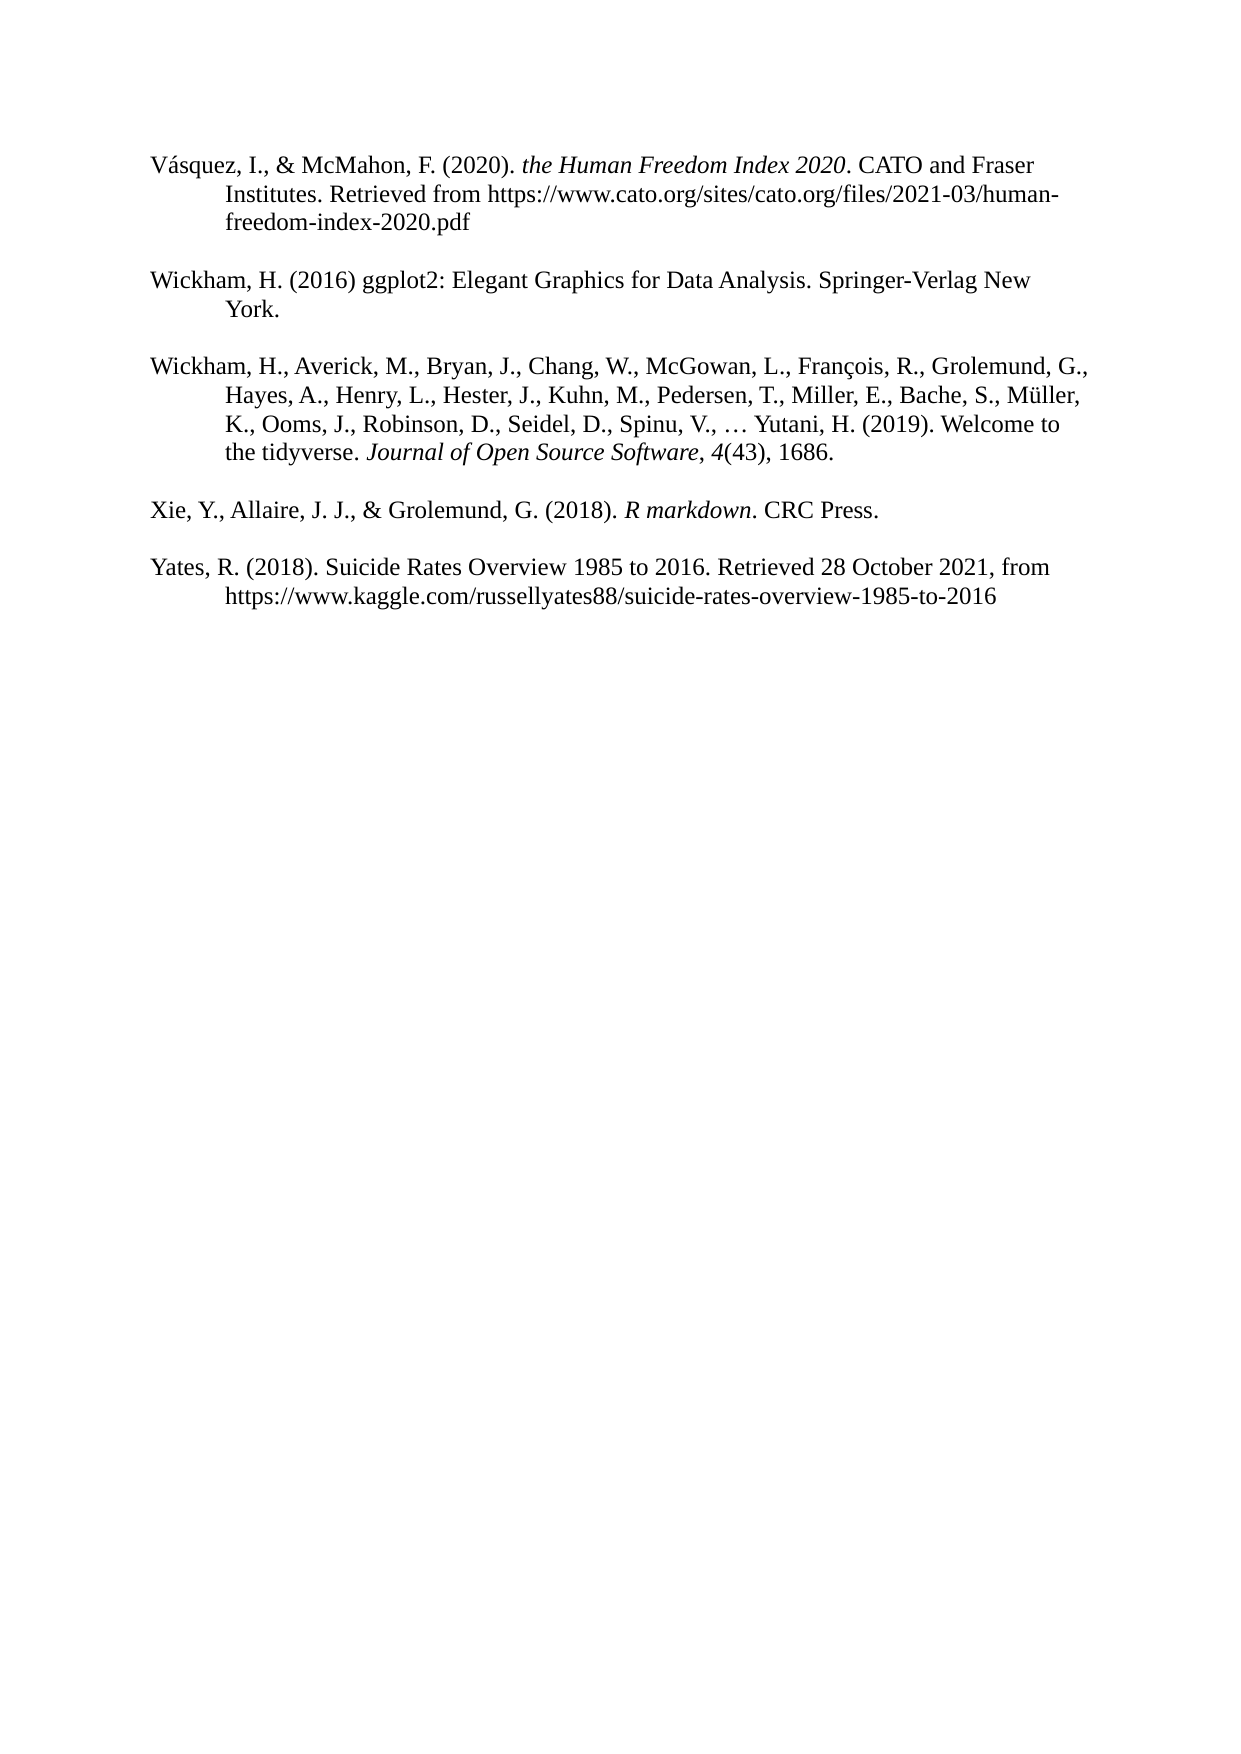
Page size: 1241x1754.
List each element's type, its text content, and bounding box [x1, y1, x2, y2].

text Yates, R. (2018). Suicide Rates Overview 1985 to 2016. Retrieved 28 October 2021, from https://www.kaggle.com/russellyates88/suicide-rates-overview-1985-to-2016 [150, 552, 1091, 610]
text Wickham, H., Averick, M., Bryan, J., Chang, W., McGowan, L., François, R., Grolemund, G., Hayes, A., Henry, L., Hester, J., Kuhn, M., Pedersen, T., Miller, E., Bache, S., Müller, K., Ooms, J., Robinson, D., Seidel, D., Spinu, V., … Yutani, H. (2019). Welcome to the tidyverse. Journal of Open Source Software, 4(43), 1686. [150, 351, 1091, 466]
text Vásquez, I., & McMahon, F. (2020). the Human Freedom Index 2020. CATO and Fraser Institutes. Retrieved from https://www.cato.org/sites/cato.org/files/2021-03/human-freedom-index-2020.pdf [150, 150, 1091, 236]
text Xie, Y., Allaire, J. J., & Grolemund, G. (2018). R markdown. CRC Press. [150, 495, 1091, 524]
text Wickham, H. (2016) ggplot2: Elegant Graphics for Data Analysis. Springer-Verlag New York. [150, 265, 1091, 322]
